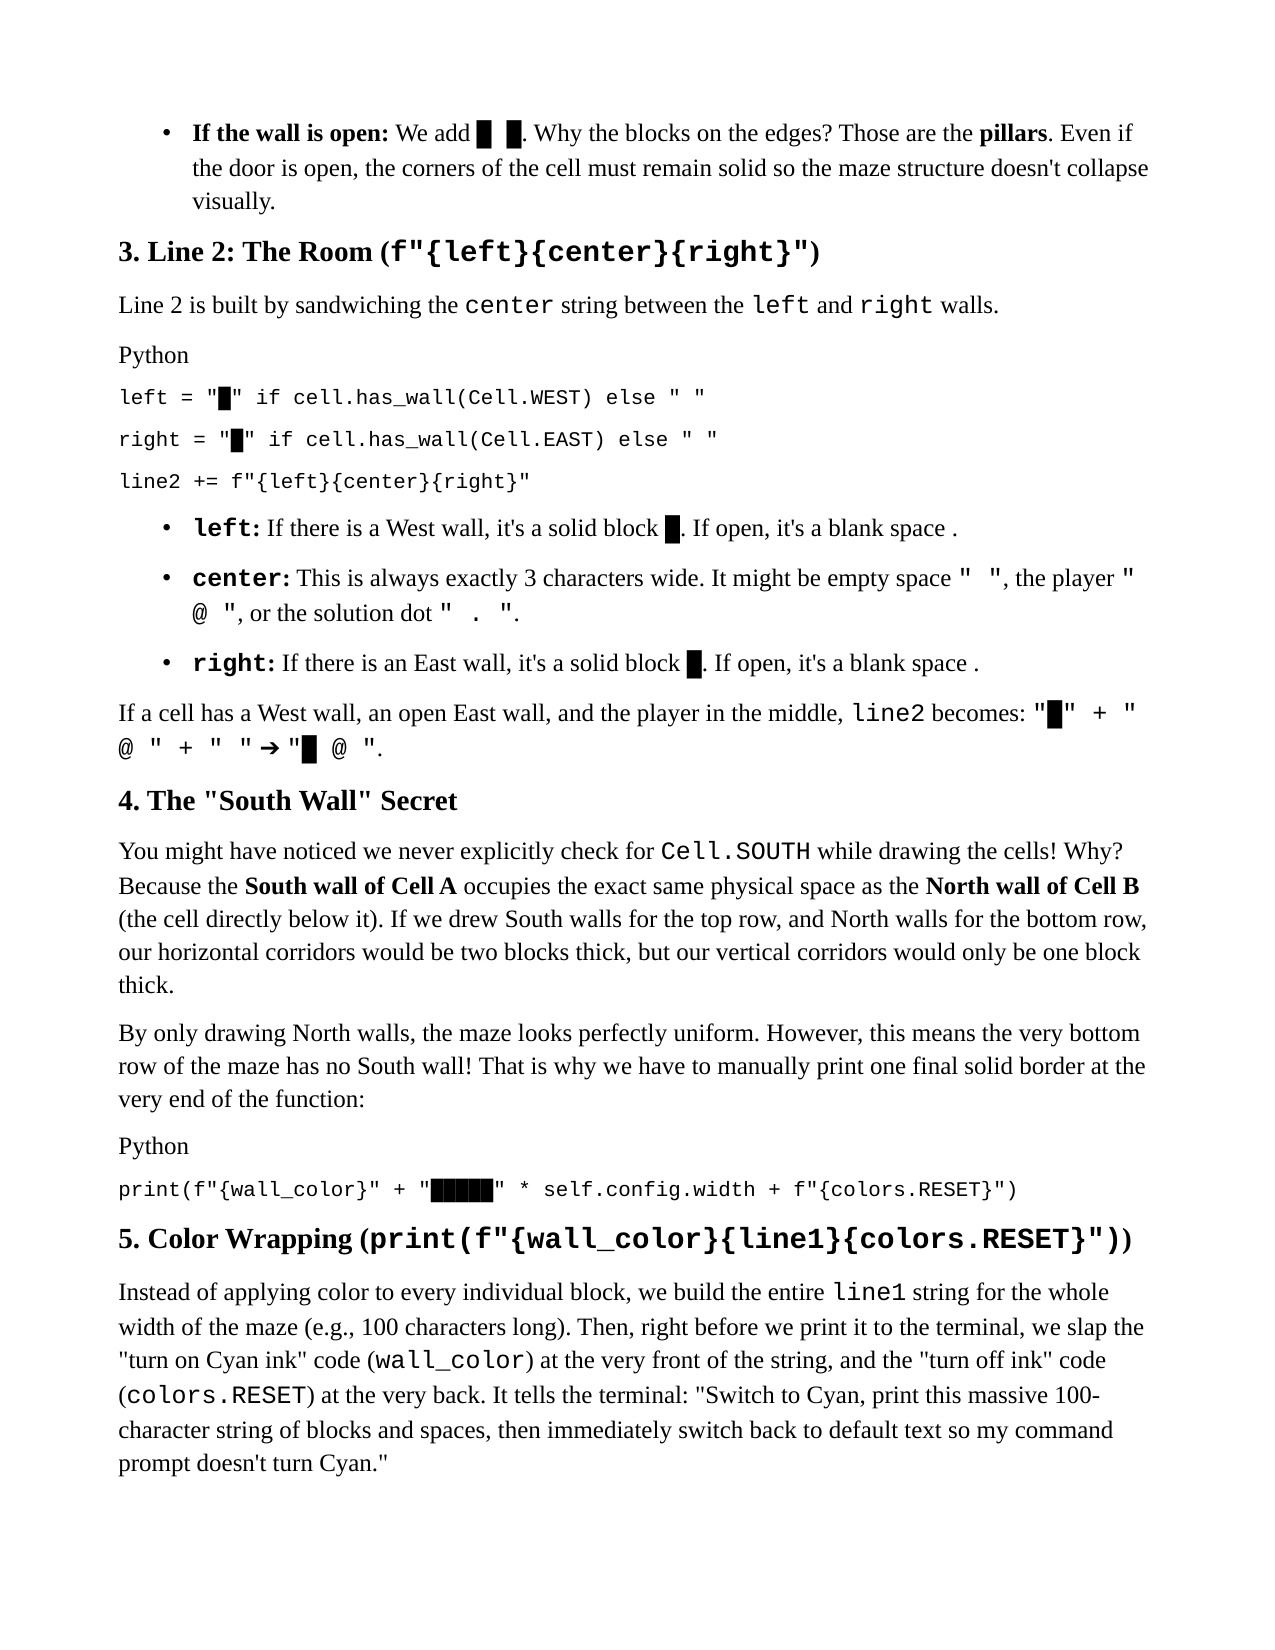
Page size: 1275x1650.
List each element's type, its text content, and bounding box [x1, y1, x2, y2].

list left: If there is a West wall, it's a solid block █. If open, it's a blank space . [162, 513, 1157, 543]
text If a cell has a West wall, an open East wall, and the player in the middle, line2 becomes: "█" + " @ " + " " ➔ "█ @ ". [118, 698, 1157, 764]
subtitle 3. Line 2: The Room (f"{left}{center}{right}") [118, 234, 1157, 270]
text left = "█" if cell.has_wall(Cell.WEST) else " " [118, 387, 1157, 411]
text By only drawing North walls, the maze looks perfectly uniform. However, this means the very bottom row of the maze has no South wall! That is why we have to manually print one final solid border at the very end of the function: [118, 1018, 1157, 1113]
text Line 2 is built by sandwiching the center string between the left and right walls. [118, 290, 1157, 321]
list right: If there is an East wall, it's a solid block █. If open, it's a blank space . [162, 648, 1157, 679]
text Instead of applying color to every individual block, we build the entire line1 string for the whole width of the maze (e.g., 100 characters long). Then, right before we print it to the terminal, we slap the "turn on Cyan ink" code (wall_color) at the very front of the string, and the "turn off ink" code (colors.RESET) at the very back. It tells the terminal: "Switch to Cyan, print this massive 100-character string of blocks and spaces, then immediately switch back to default text so my command prompt doesn't turn Cyan." [118, 1277, 1157, 1477]
text line2 += f"{left}{center}{right}" [118, 471, 1157, 494]
text Python [118, 340, 1157, 368]
list If the wall is open: We add █ █. Why the blocks on the edges? Those are the pillars. Even if the door is open, the corners of the cell must remain solid so the maze structure doesn't collapse visually. [162, 118, 1157, 215]
text Python [118, 1131, 1157, 1160]
subtitle 5. Color Wrapping (print(f"{wall_color}{line1}{colors.RESET}")) [118, 1221, 1157, 1257]
text print(f"{wall_color}" + "█████" * self.config.width + f"{colors.RESET}") [118, 1179, 1157, 1203]
text You might have noticed we never explicitly check for Cell.SOUTH while drawing the cells! Why? Because the South wall of Cell A occupies the exact same physical space as the North wall of Cell B (the cell directly below it). If we drew South walls for the top row, and North walls for the bottom row, our horizontal corridors would be two blocks thick, but our vertical corridors would only be one block thick. [118, 836, 1157, 999]
subtitle 4. The "South Wall" Secret [118, 783, 1157, 816]
text right = "█" if cell.has_wall(Cell.EAST) else " " [118, 429, 1157, 453]
list center: This is always exactly 3 characters wide. It might be empty space " ", the player " @ ", or the solution dot " . ". [162, 563, 1157, 629]
